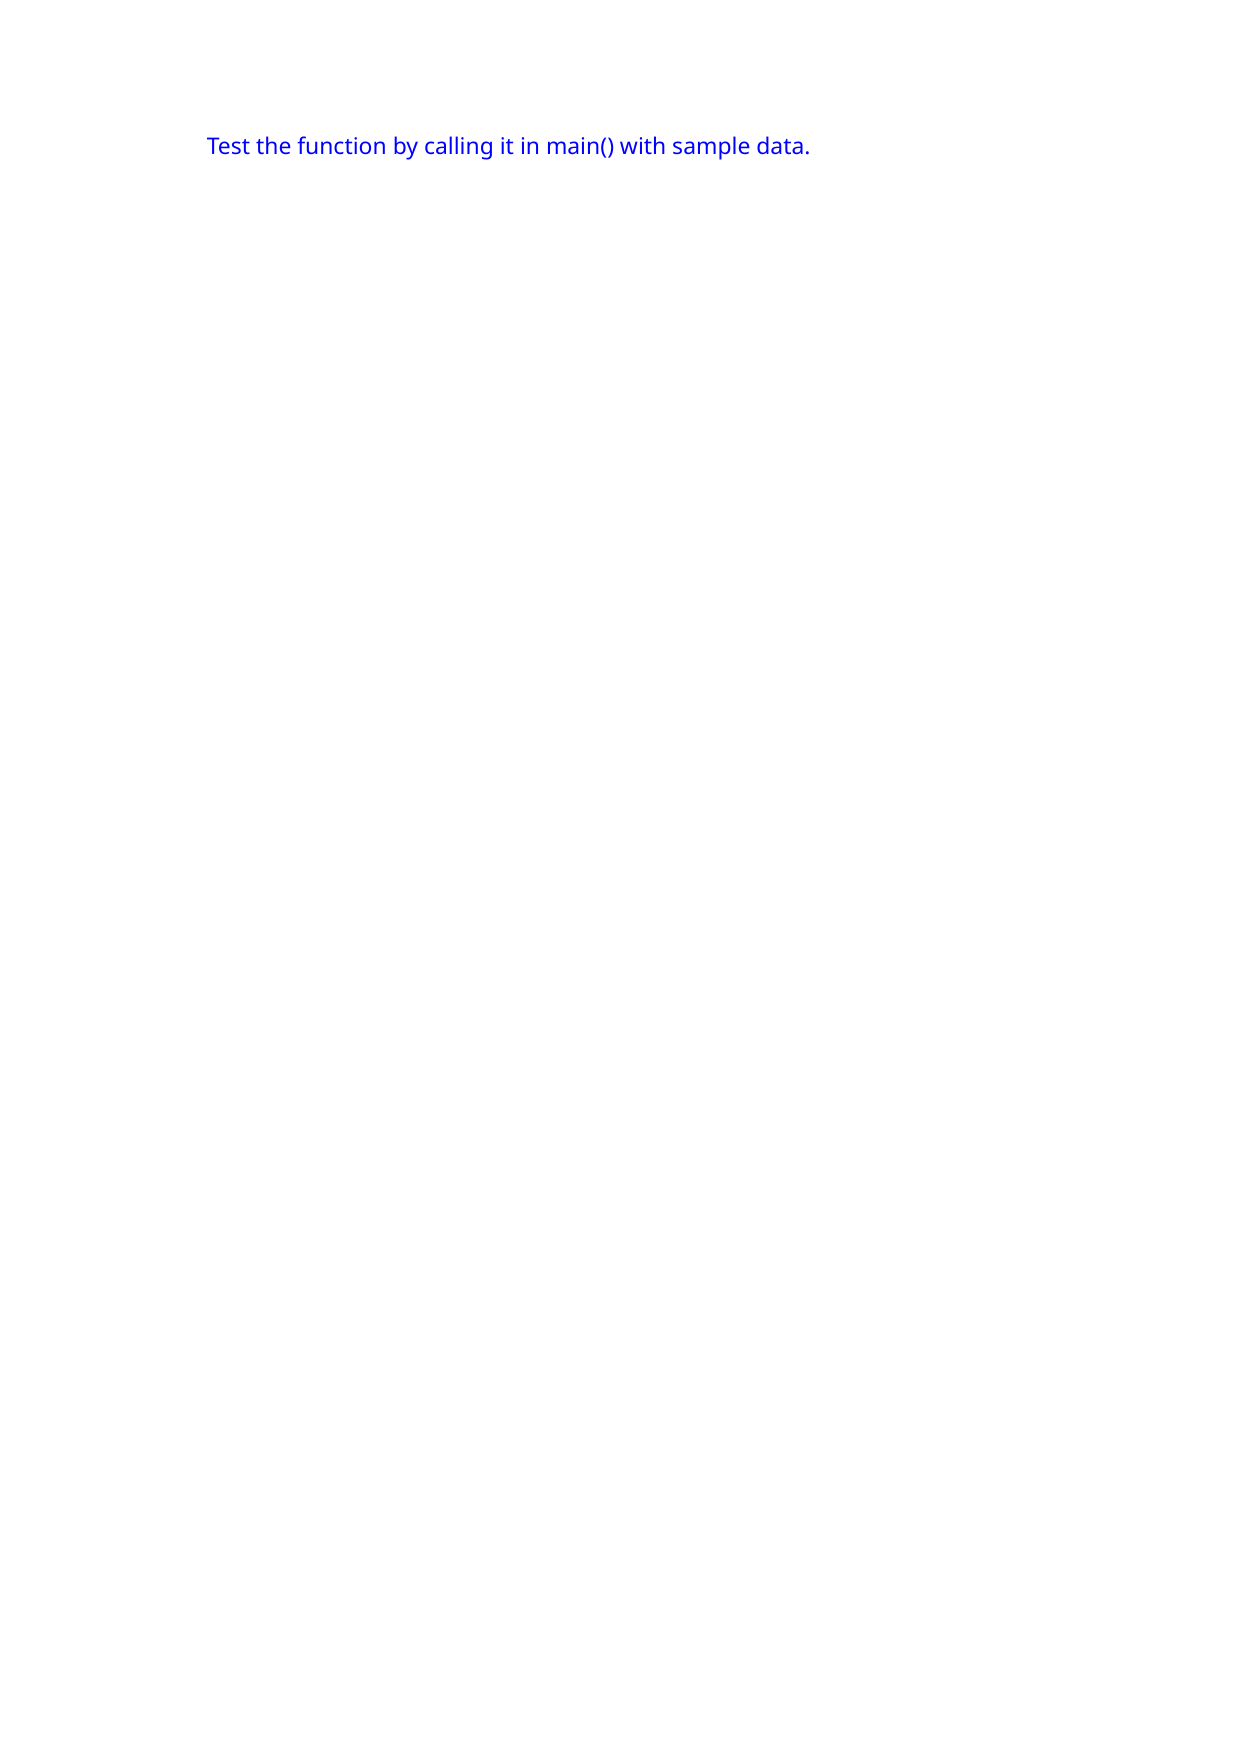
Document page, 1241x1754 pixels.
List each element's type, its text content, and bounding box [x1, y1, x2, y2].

text Test the function by calling it in main() with sample data. [207, 130, 1137, 161]
